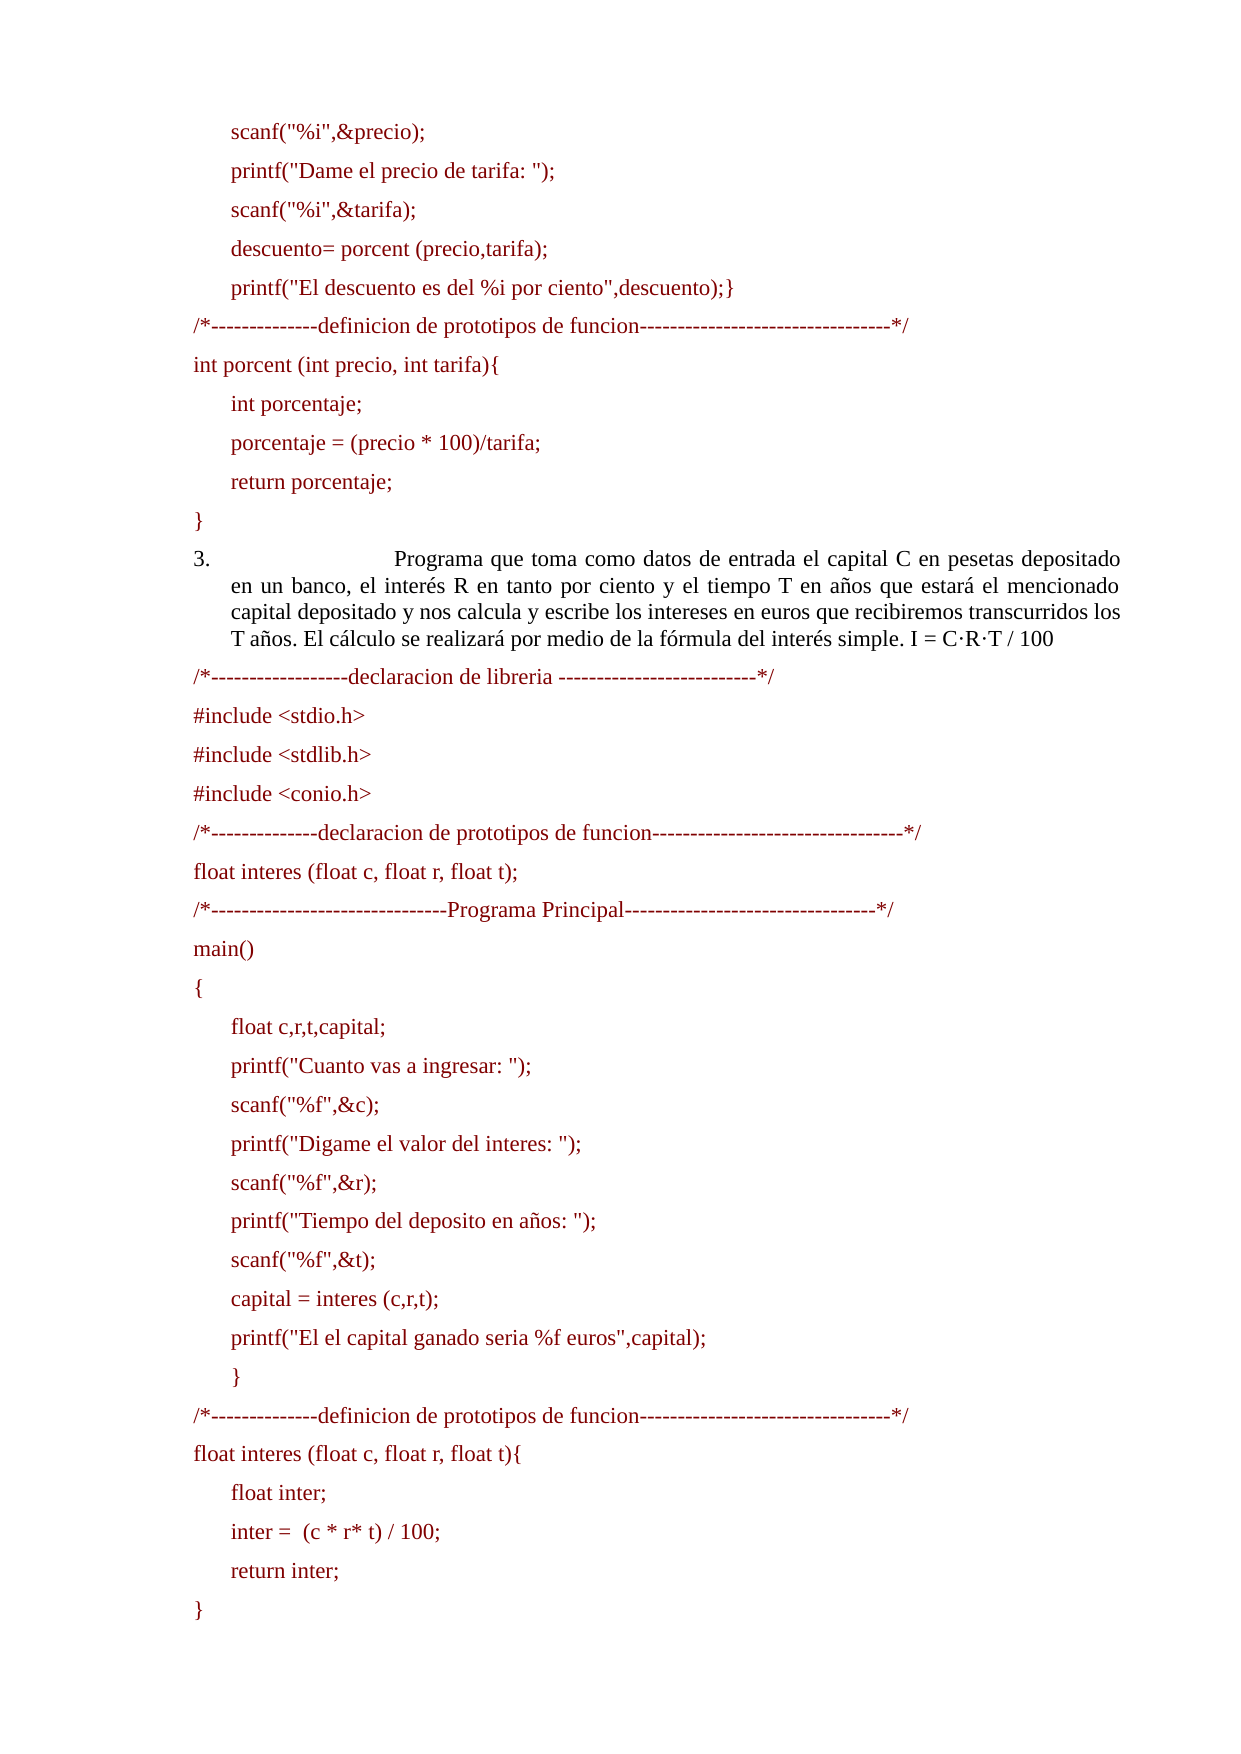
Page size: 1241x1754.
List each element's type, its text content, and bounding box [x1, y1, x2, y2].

text } [193, 507, 1122, 533]
text /*--------------definicion de prototipos de funcion---------------------------------*/ [193, 312, 1122, 339]
text } [193, 1596, 1122, 1622]
text scanf("%f",&t); [193, 1246, 1122, 1273]
text porcentaje = (precio * 100)/tarifa; [193, 429, 1122, 455]
text scanf("%f",&r); [193, 1168, 1122, 1195]
text scanf("%i",&precio); [193, 118, 1122, 144]
list Programa que toma como datos de entrada el capital C en pesetas depositado en un banco, el interés R en tanto por ciento y el tiempo T en años que estará el mencionado capital depositado y nos calcula y escribe los intereses en euros que recibiremos transcurridos los T años. El cálculo se realizará por medio de la fórmula del interés simple. I = C·R·T / 100 [193, 546, 1122, 651]
text float interes (float c, float r, float t); [193, 858, 1122, 884]
text descuento= porcent (precio,tarifa); [193, 235, 1122, 261]
text return porcentaje; [193, 468, 1122, 494]
text main() [193, 935, 1122, 962]
text scanf("%i",&tarifa); [193, 196, 1122, 222]
text float c,r,t,capital; [193, 1013, 1122, 1039]
text printf("Cuanto vas a ingresar: "); [193, 1052, 1122, 1078]
text } [193, 1363, 1122, 1389]
text printf("El el capital ganado seria %f euros",capital); [193, 1324, 1122, 1350]
text inter = (c * r* t) / 100; [193, 1518, 1122, 1544]
text float interes (float c, float r, float t){ [193, 1441, 1122, 1467]
text #include <conio.h> [193, 780, 1122, 806]
text return inter; [193, 1557, 1122, 1583]
text int porcent (int precio, int tarifa){ [193, 351, 1122, 378]
text int porcentaje; [193, 390, 1122, 416]
text float inter; [193, 1479, 1122, 1506]
text { [193, 974, 1122, 1001]
text /*------------------declaracion de libreria --------------------------*/ [193, 663, 1122, 690]
text /*--------------declaracion de prototipos de funcion---------------------------------*/ [193, 819, 1122, 845]
text #include <stdio.h> [193, 702, 1122, 729]
text printf("El descuento es del %i por ciento",descuento);} [193, 273, 1122, 300]
text #include <stdlib.h> [193, 741, 1122, 767]
text /*--------------definicion de prototipos de funcion---------------------------------*/ [193, 1402, 1122, 1428]
text printf("Dame el precio de tarifa: "); [193, 157, 1122, 183]
text scanf("%f",&c); [193, 1091, 1122, 1117]
text capital = interes (c,r,t); [193, 1285, 1122, 1311]
text /*-------------------------------Programa Principal---------------------------------*/ [193, 897, 1122, 923]
text printf("Tiempo del deposito en años: "); [193, 1207, 1122, 1234]
text printf("Digame el valor del interes: "); [193, 1130, 1122, 1156]
